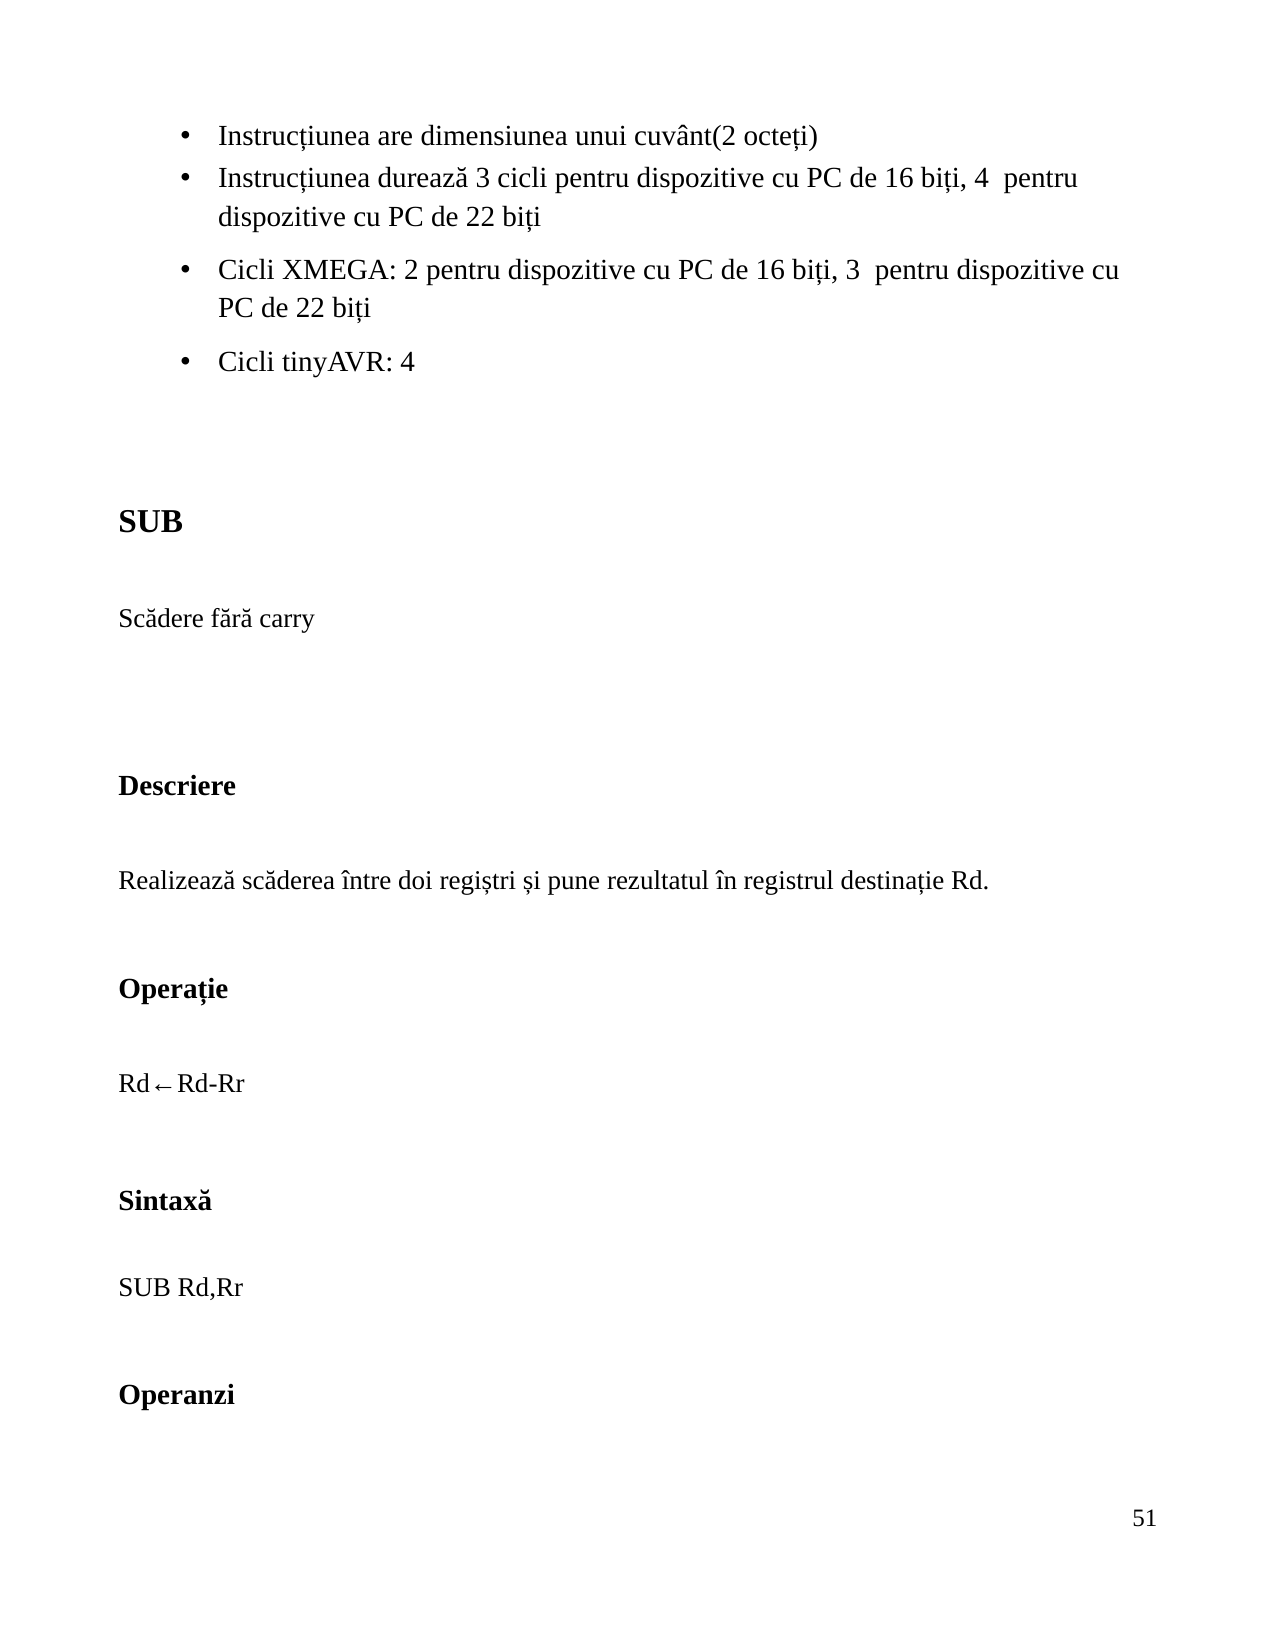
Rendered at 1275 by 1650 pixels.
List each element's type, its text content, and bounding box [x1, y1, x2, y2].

subtitle Sintaxă [118, 1183, 1157, 1216]
list Cicli XMEGA: 2 pentru dispozitive cu PC de 16 biți, 3 pentru dispozitive cu PC de 22 biți [180, 252, 1157, 324]
text Rd←Rd-Rr [118, 1068, 1157, 1099]
subtitle Descriere [118, 768, 1157, 802]
text SUB Rd,Rr [118, 1271, 1157, 1302]
text Realizează scăderea între doi regiștri și pune rezultatul în registrul destinație Rd. [118, 864, 1157, 896]
list Instrucțiunea are dimensiunea unui cuvânt(2 octeți) [180, 118, 1157, 152]
list Instrucțiunea durează 3 cicli pentru dispozitive cu PC de 16 biți, 4 pentru dispozitive cu PC de 22 biți [180, 160, 1157, 232]
text Scădere fără carry [118, 603, 1157, 634]
subtitle SUB [118, 501, 1157, 540]
subtitle Operanzi [118, 1377, 1157, 1411]
list Cicli tinyAVR: 4 [180, 344, 1157, 377]
subtitle Operație [118, 971, 1157, 1005]
